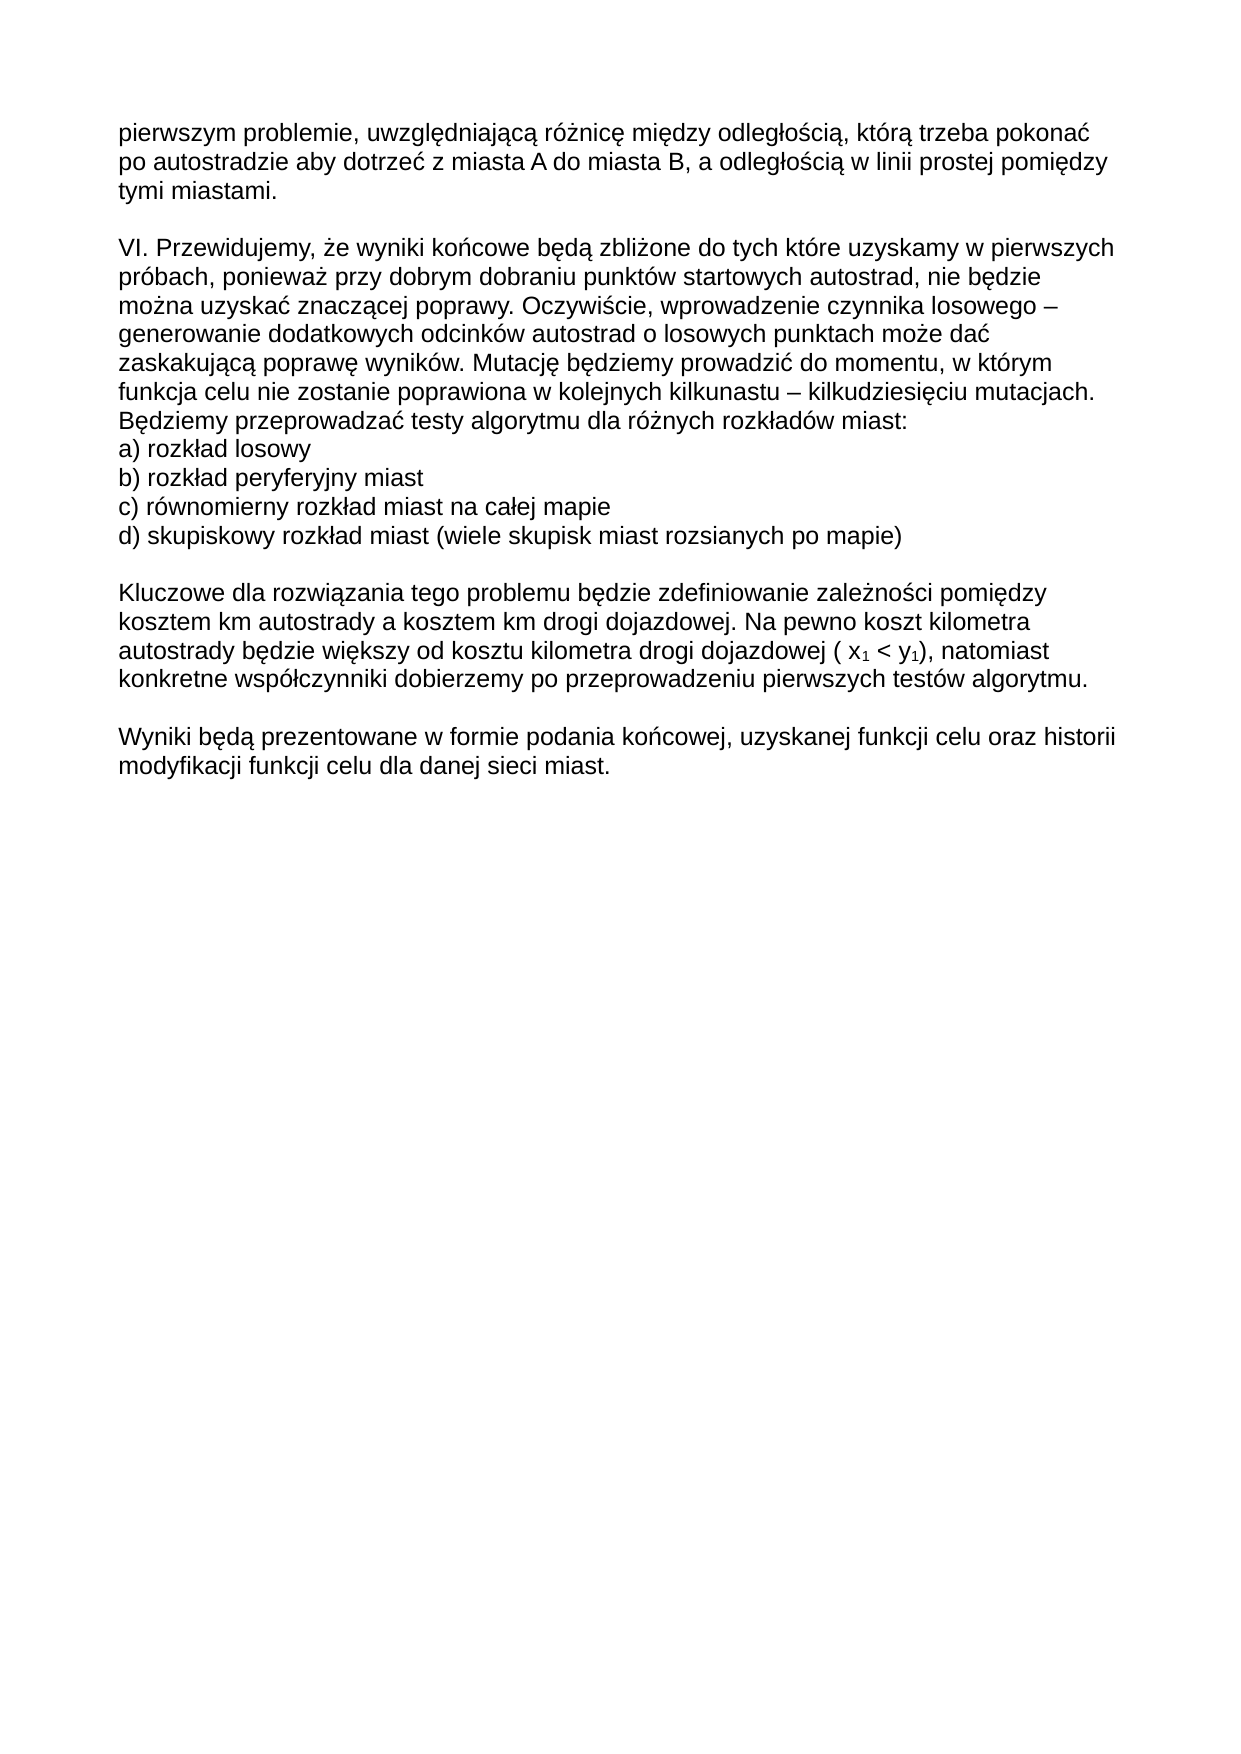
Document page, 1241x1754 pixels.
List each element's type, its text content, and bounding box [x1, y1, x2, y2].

text pierwszym problemie, uwzględniającą różnicę między odległością, którą trzeba pokonać po autostradzie aby dotrzeć z miasta A do miasta B, a odległością w linii prostej pomiędzy tymi miastami. [118, 118, 1122, 204]
text Wyniki będą prezentowane w formie podania końcowej, uzyskanej funkcji celu oraz historii modyfikacji funkcji celu dla danej sieci miast. [118, 722, 1122, 779]
text c) równomierny rozkład miast na całej mapie [118, 492, 1122, 521]
text VI. Przewidujemy, że wyniki końcowe będą zbliżone do tych które uzyskamy w pierwszych próbach, ponieważ przy dobrym dobraniu punktów startowych autostrad, nie będzie można uzyskać znaczącej poprawy. Oczywiście, wprowadzenie czynnika losowego – generowanie dodatkowych odcinków autostrad o losowych punktach może dać zaskakującą poprawę wyników. Mutację będziemy prowadzić do momentu, w którym funkcja celu nie zostanie poprawiona w kolejnych kilkunastu – kilkudziesięciu mutacjach. Będziemy przeprowadzać testy algorytmu dla różnych rozkładów miast: [118, 233, 1122, 434]
text d) skupiskowy rozkład miast (wiele skupisk miast rozsianych po mapie) [118, 521, 1122, 549]
text a) rozkład losowy [118, 434, 1122, 463]
text Kluczowe dla rozwiązania tego problemu będzie zdefiniowanie zależności pomiędzy kosztem km autostrady a kosztem km drogi dojazdowej. Na pewno koszt kilometra autostrady będzie większy od kosztu kilometra drogi dojazdowej ( x1 < y1), natomiast konkretne współczynniki dobierzemy po przeprowadzeniu pierwszych testów algorytmu. [118, 578, 1122, 693]
text b) rozkład peryferyjny miast [118, 463, 1122, 492]
